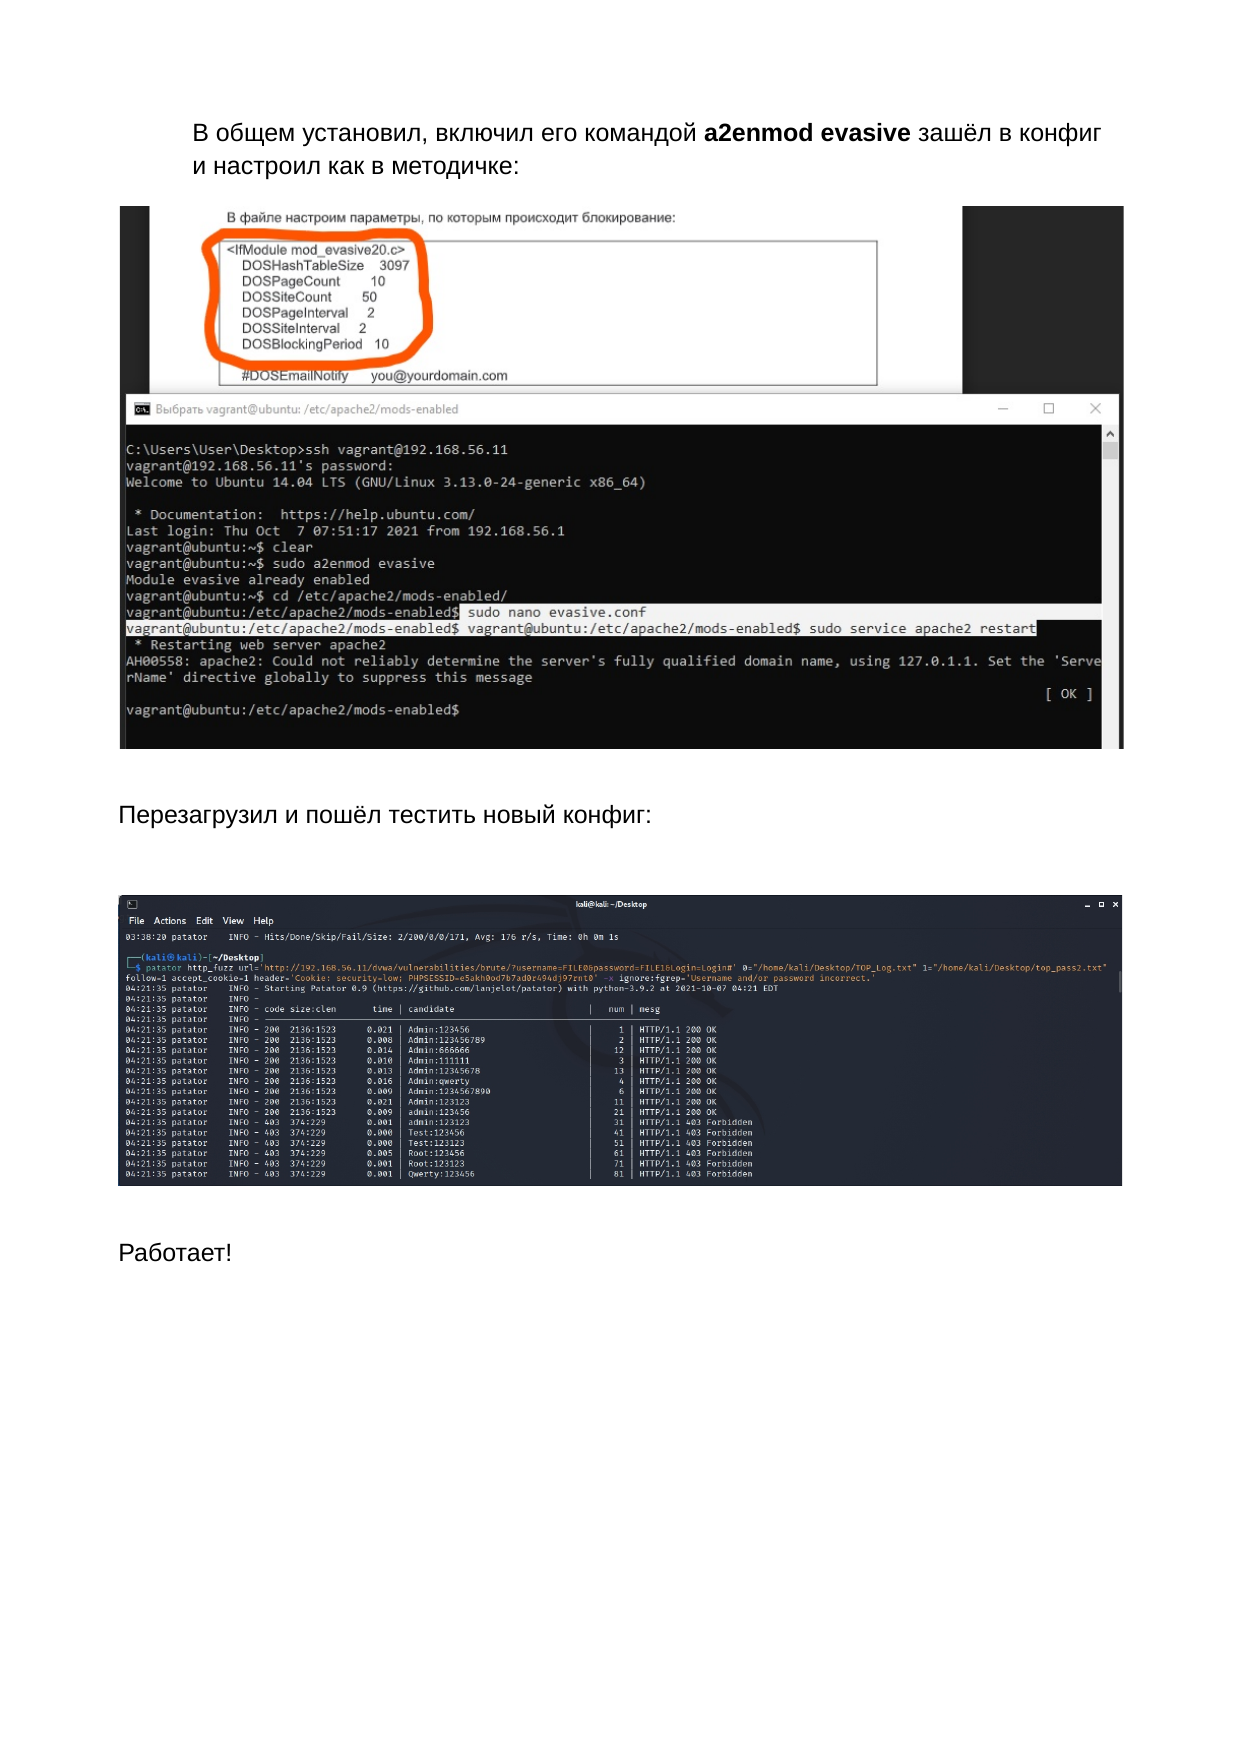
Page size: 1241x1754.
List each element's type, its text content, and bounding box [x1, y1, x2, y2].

text В общем установил, включил его командой a2enmod evasive зашёл в конфиг и настроил как в методичке: [118, 118, 1122, 180]
text Работает! [118, 1237, 1122, 1266]
picture [119, 206, 1124, 749]
text Перезагрузил и пошёл тестить новый конфиг: [118, 800, 1122, 829]
picture [118, 895, 1123, 1186]
